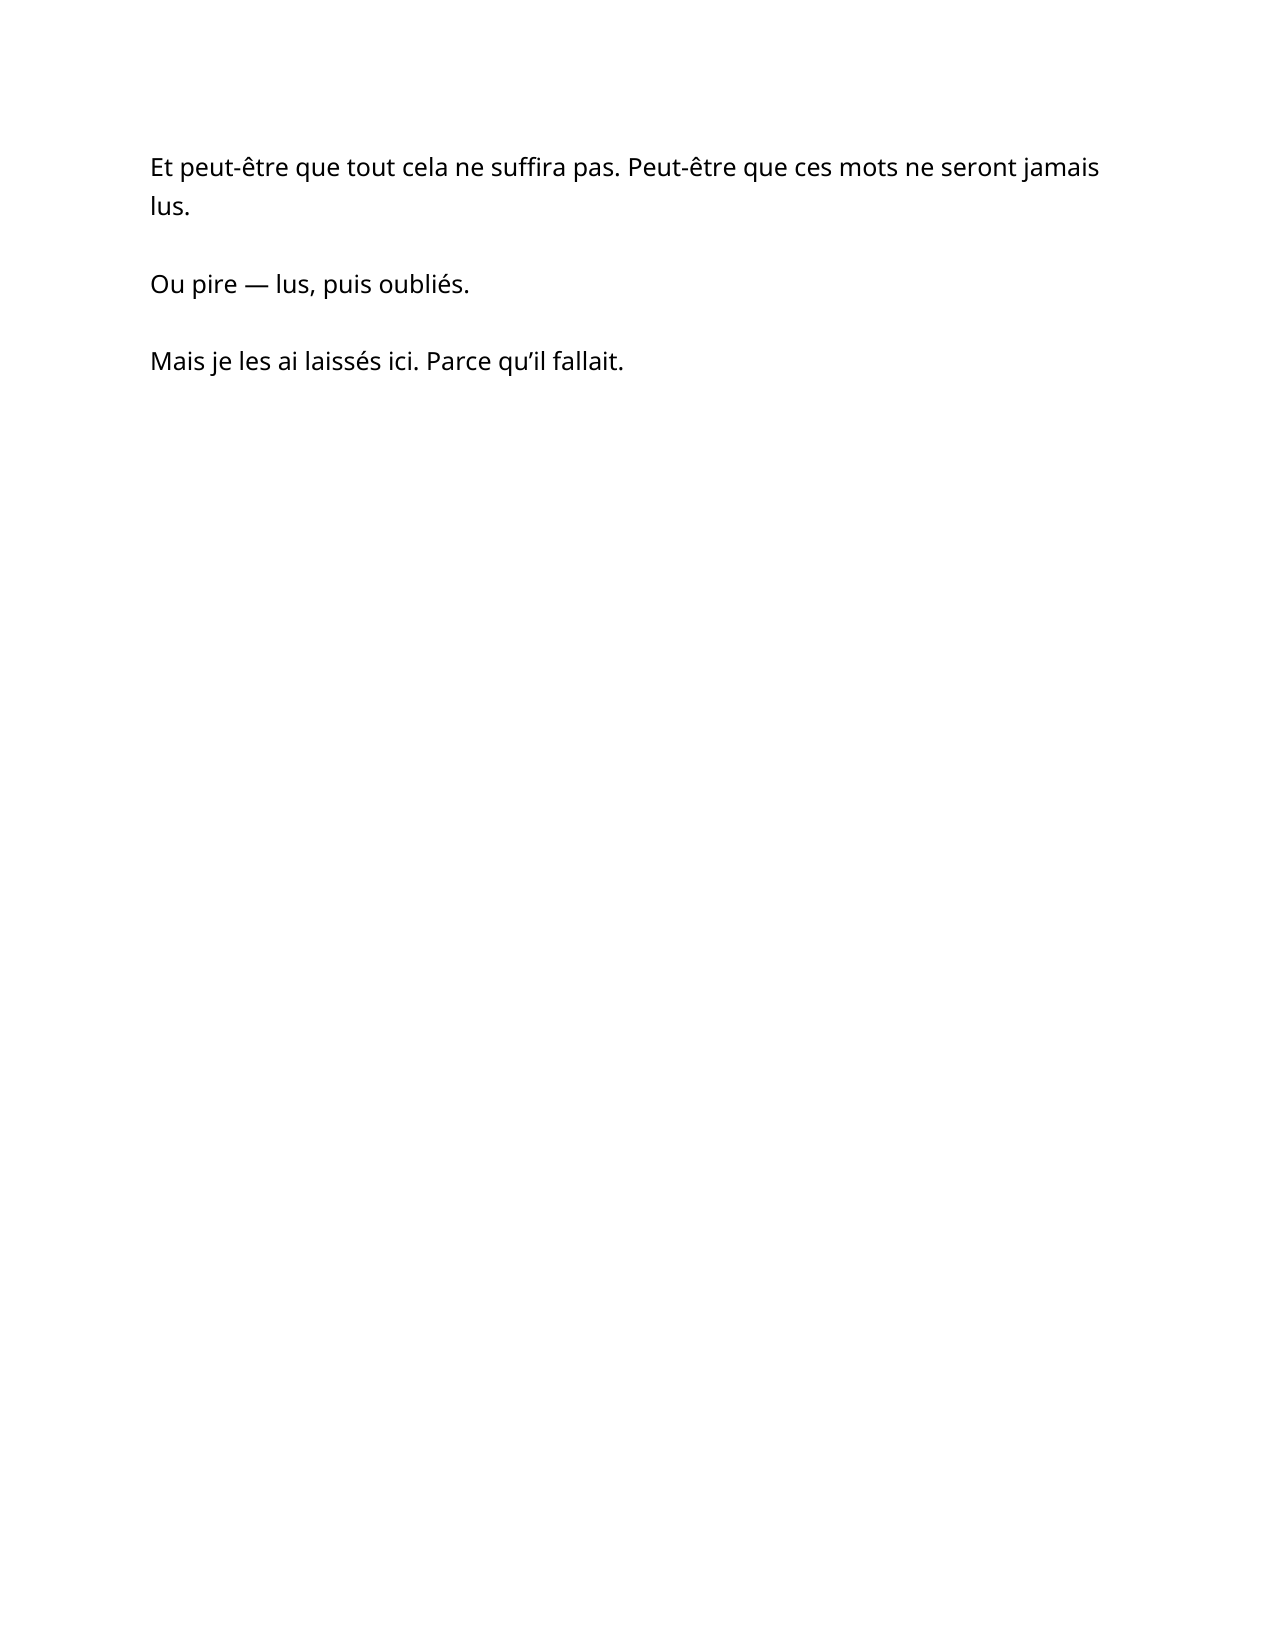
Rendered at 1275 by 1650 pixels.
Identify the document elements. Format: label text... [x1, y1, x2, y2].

text Mais je les ai laissés ici. Parce qu’il fallait. [150, 344, 1125, 378]
text Et peut-être que tout cela ne suffira pas. Peut-être que ces mots ne seront jamais lus. [150, 150, 1125, 223]
text Ou pire — lus, puis oubliés. [150, 266, 1125, 300]
